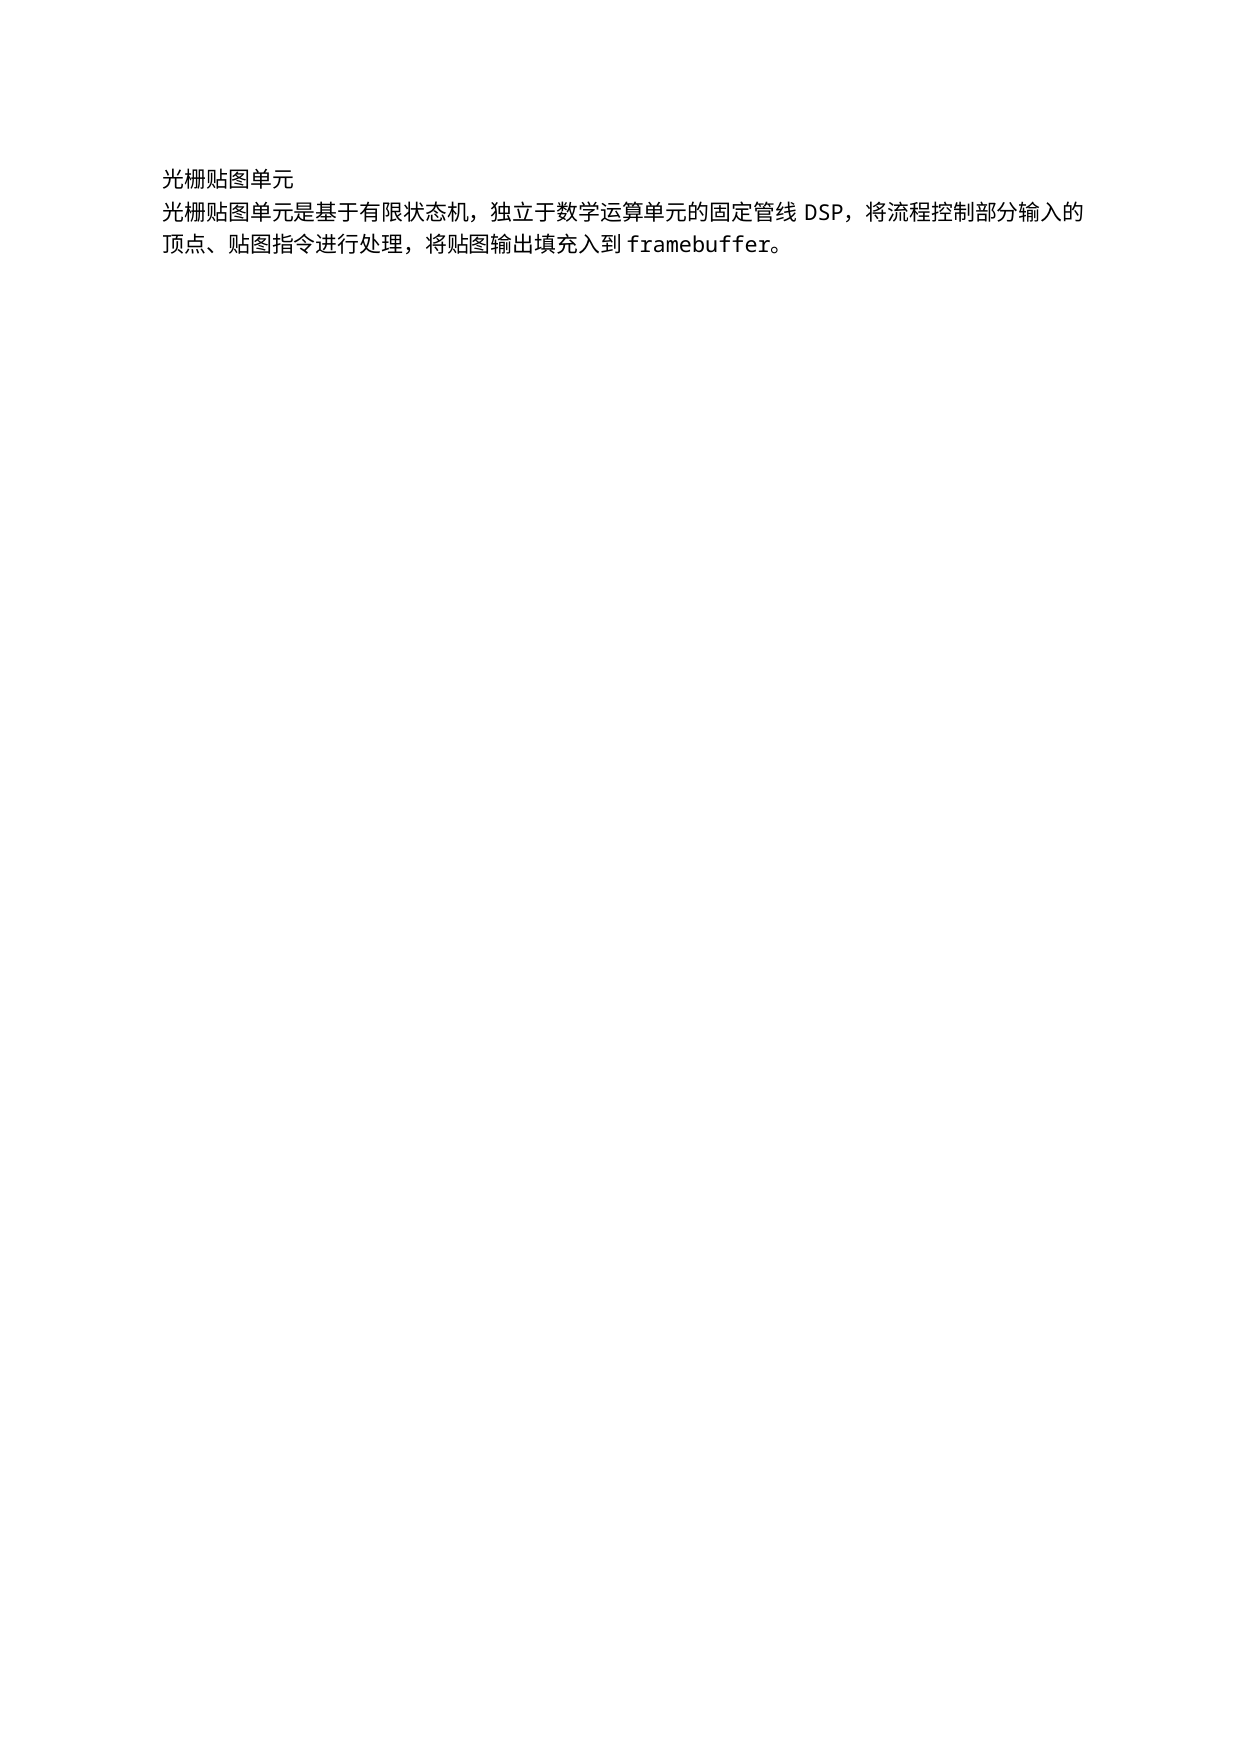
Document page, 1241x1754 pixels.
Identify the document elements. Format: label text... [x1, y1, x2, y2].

text 光栅贴图单元 [162, 162, 1085, 194]
text 光栅贴图单元是基于有限状态机，独立于数学运算单元的固定管线DSP，将流程控制部分输入的顶点、贴图指令进行处理，将贴图输出填充入到framebuffer。 [162, 194, 1085, 259]
